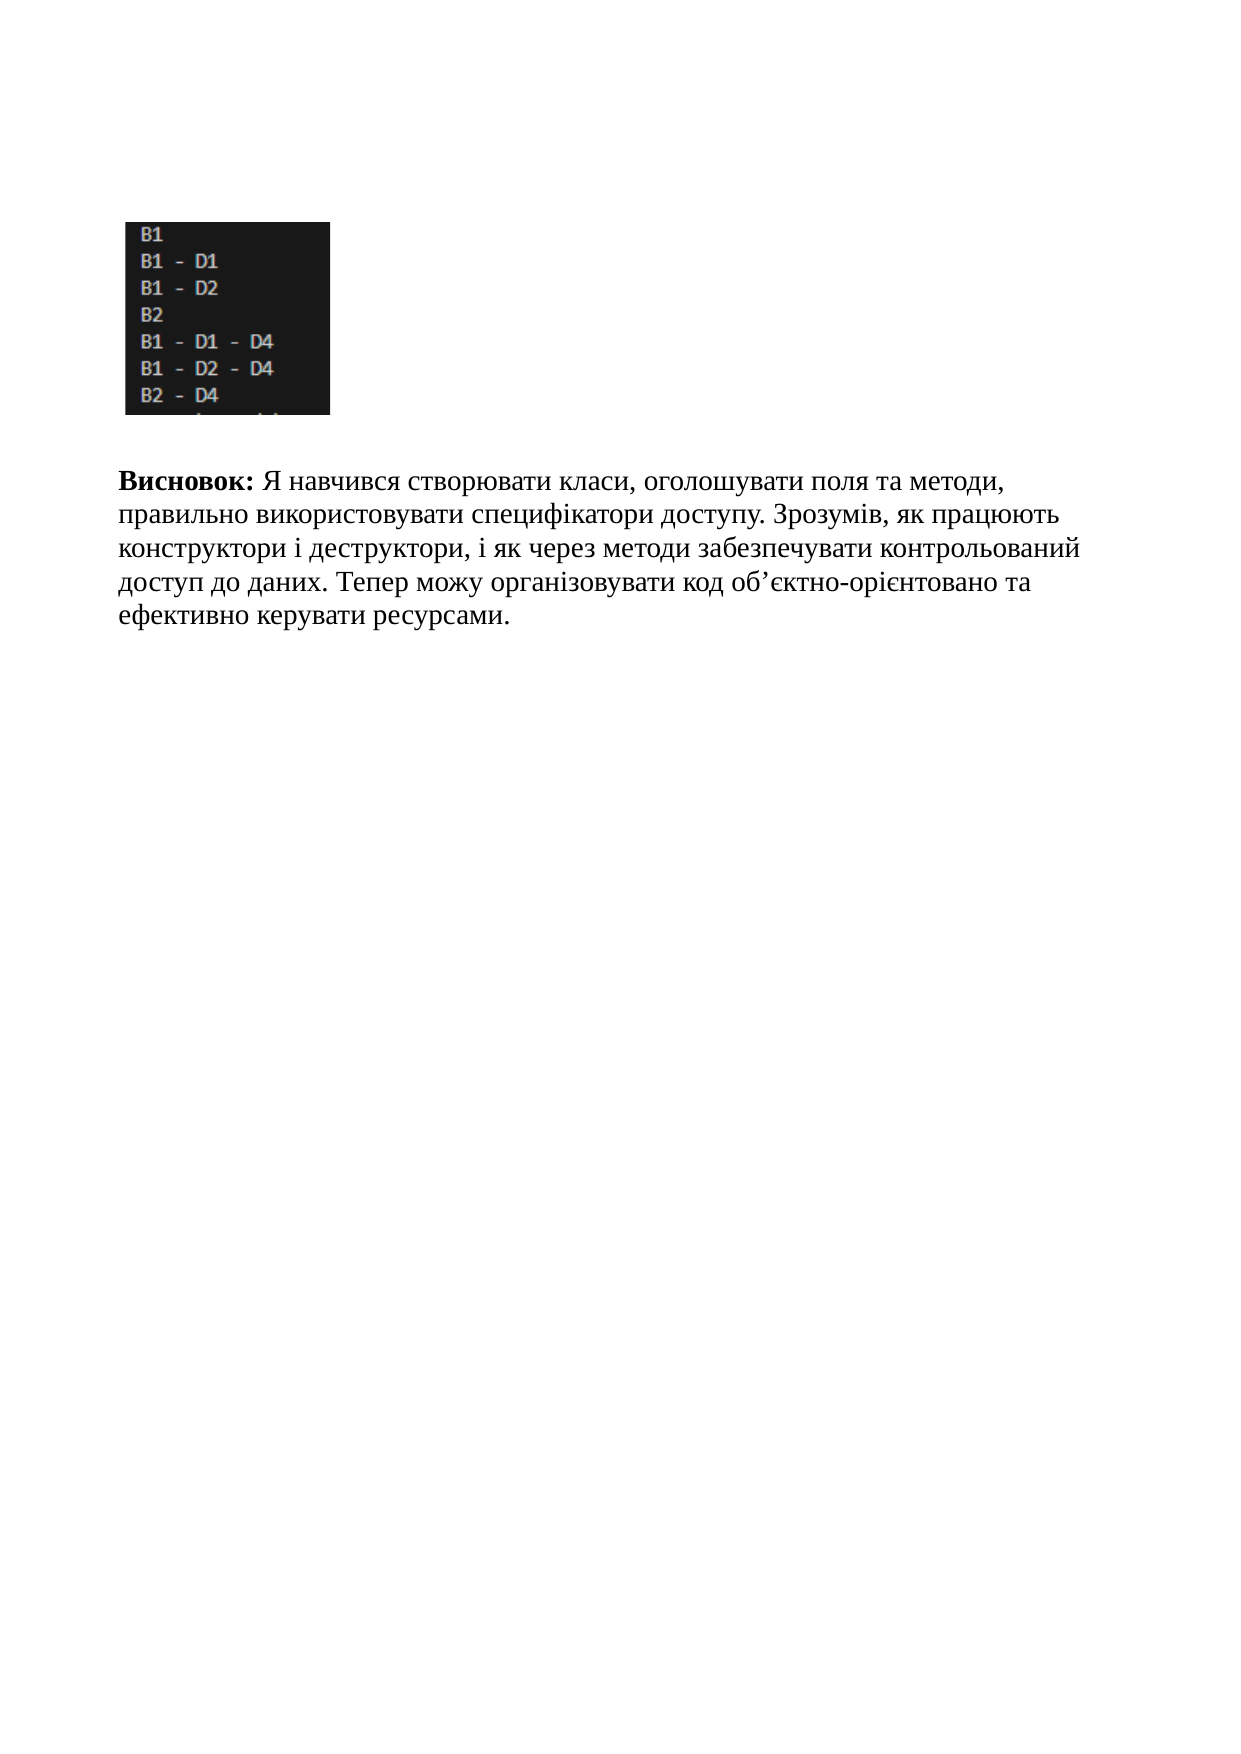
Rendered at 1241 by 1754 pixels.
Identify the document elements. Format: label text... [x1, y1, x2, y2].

text Висновок: Я навчився створювати класи, оголошувати поля та методи, правильно використовувати специфікатори доступу. Зрозумів, як працюють конструктори і деструктори, і як через методи забезпечувати контрольований доступ до даних. Тепер можу організовувати код об’єктно-орієнтовано та ефективно керувати ресурсами. [118, 463, 1122, 631]
picture [125, 222, 331, 415]
